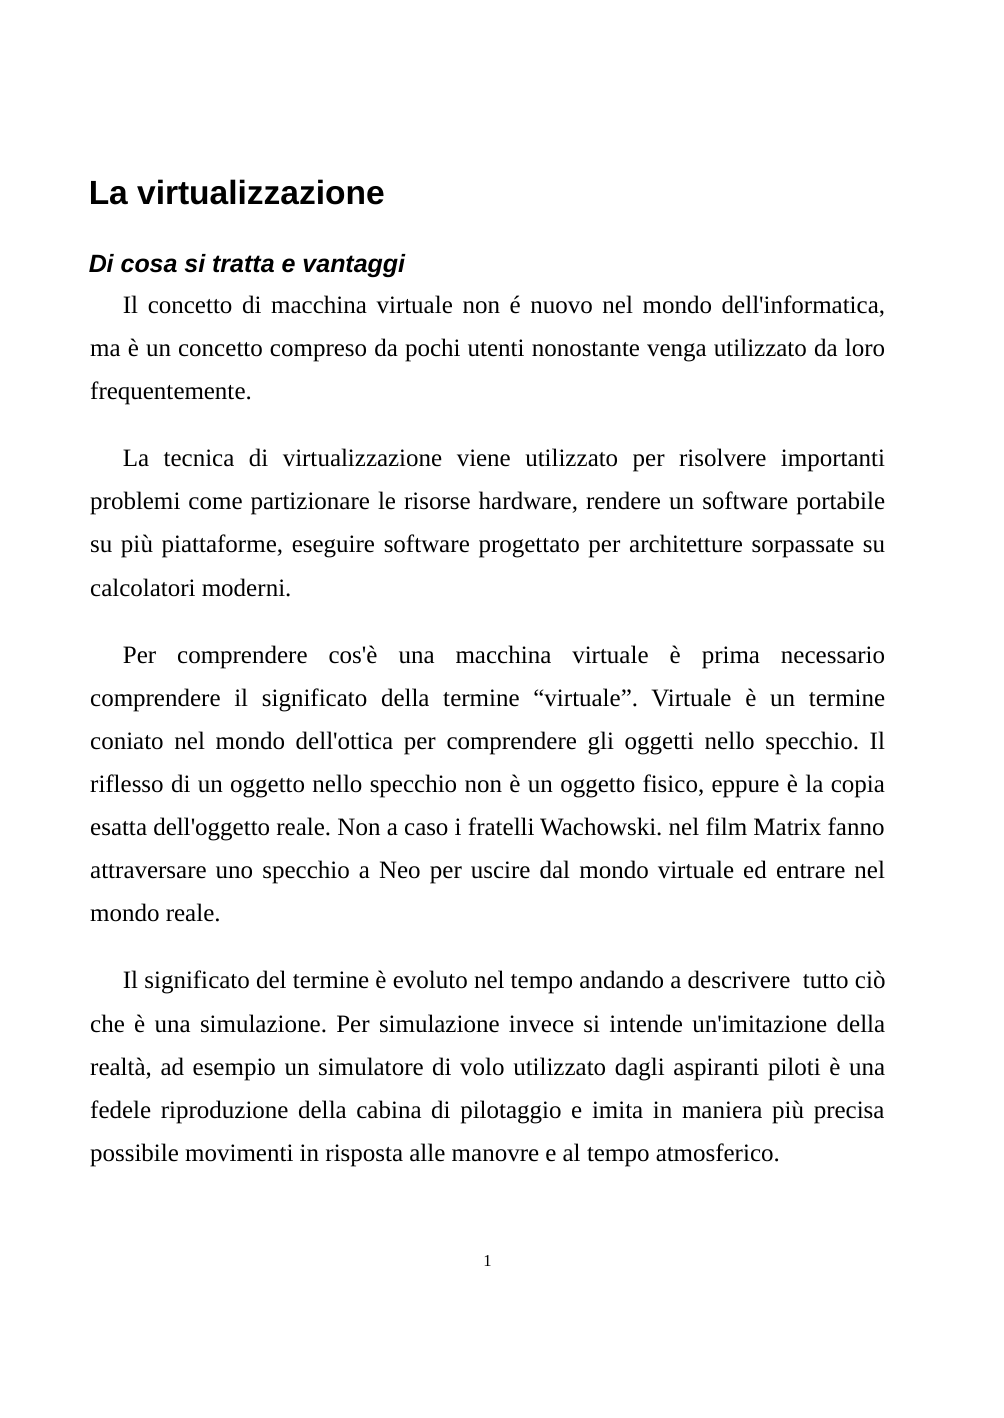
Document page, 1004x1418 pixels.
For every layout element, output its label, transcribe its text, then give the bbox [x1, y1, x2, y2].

subtitle La virtualizzazione [88, 173, 886, 211]
subtitle Di cosa si tratta e vantaggi [88, 249, 886, 277]
subtitle Per comprendere cos'è una macchina virtuale è prima necessario comprendere il significato della termine “virtuale”. Virtuale è un termine coniato nel mondo dell'ottica per comprendere gli oggetti nello specchio. Il riflesso di un oggetto nello specchio non è un oggetto fisico, eppure è la copia esatta dell'oggetto reale. Non a caso i fratelli Wachowski. nel film Matrix fanno attraversare uno specchio a Neo per uscire dal mondo virtuale ed entrare nel mondo reale. [90, 640, 886, 927]
subtitle La tecnica di virtualizzazione viene utilizzato per risolvere importanti problemi come partizionare le risorse hardware, rendere un software portabile su più piattaforme, eseguire software progettato per architetture sorpassate su calcolatori moderni. [90, 443, 886, 601]
subtitle Il significato del termine è evoluto nel tempo andando a descrivere tutto ciò che è una simulazione. Per simulazione invece si intende un'imitazione della realtà, ad esempio un simulatore di volo utilizzato dagli aspiranti piloti è una fedele riproduzione della cabina di pilotaggio e imita in maniera più precisa possibile movimenti in risposta alle manovre e al tempo atmosferico. [90, 966, 886, 1167]
subtitle Il concetto di macchina virtuale non é nuovo nel mondo dell'informatica, ma è un concetto compreso da pochi utenti nonostante venga utilizzato da loro frequentemente. [90, 290, 886, 405]
